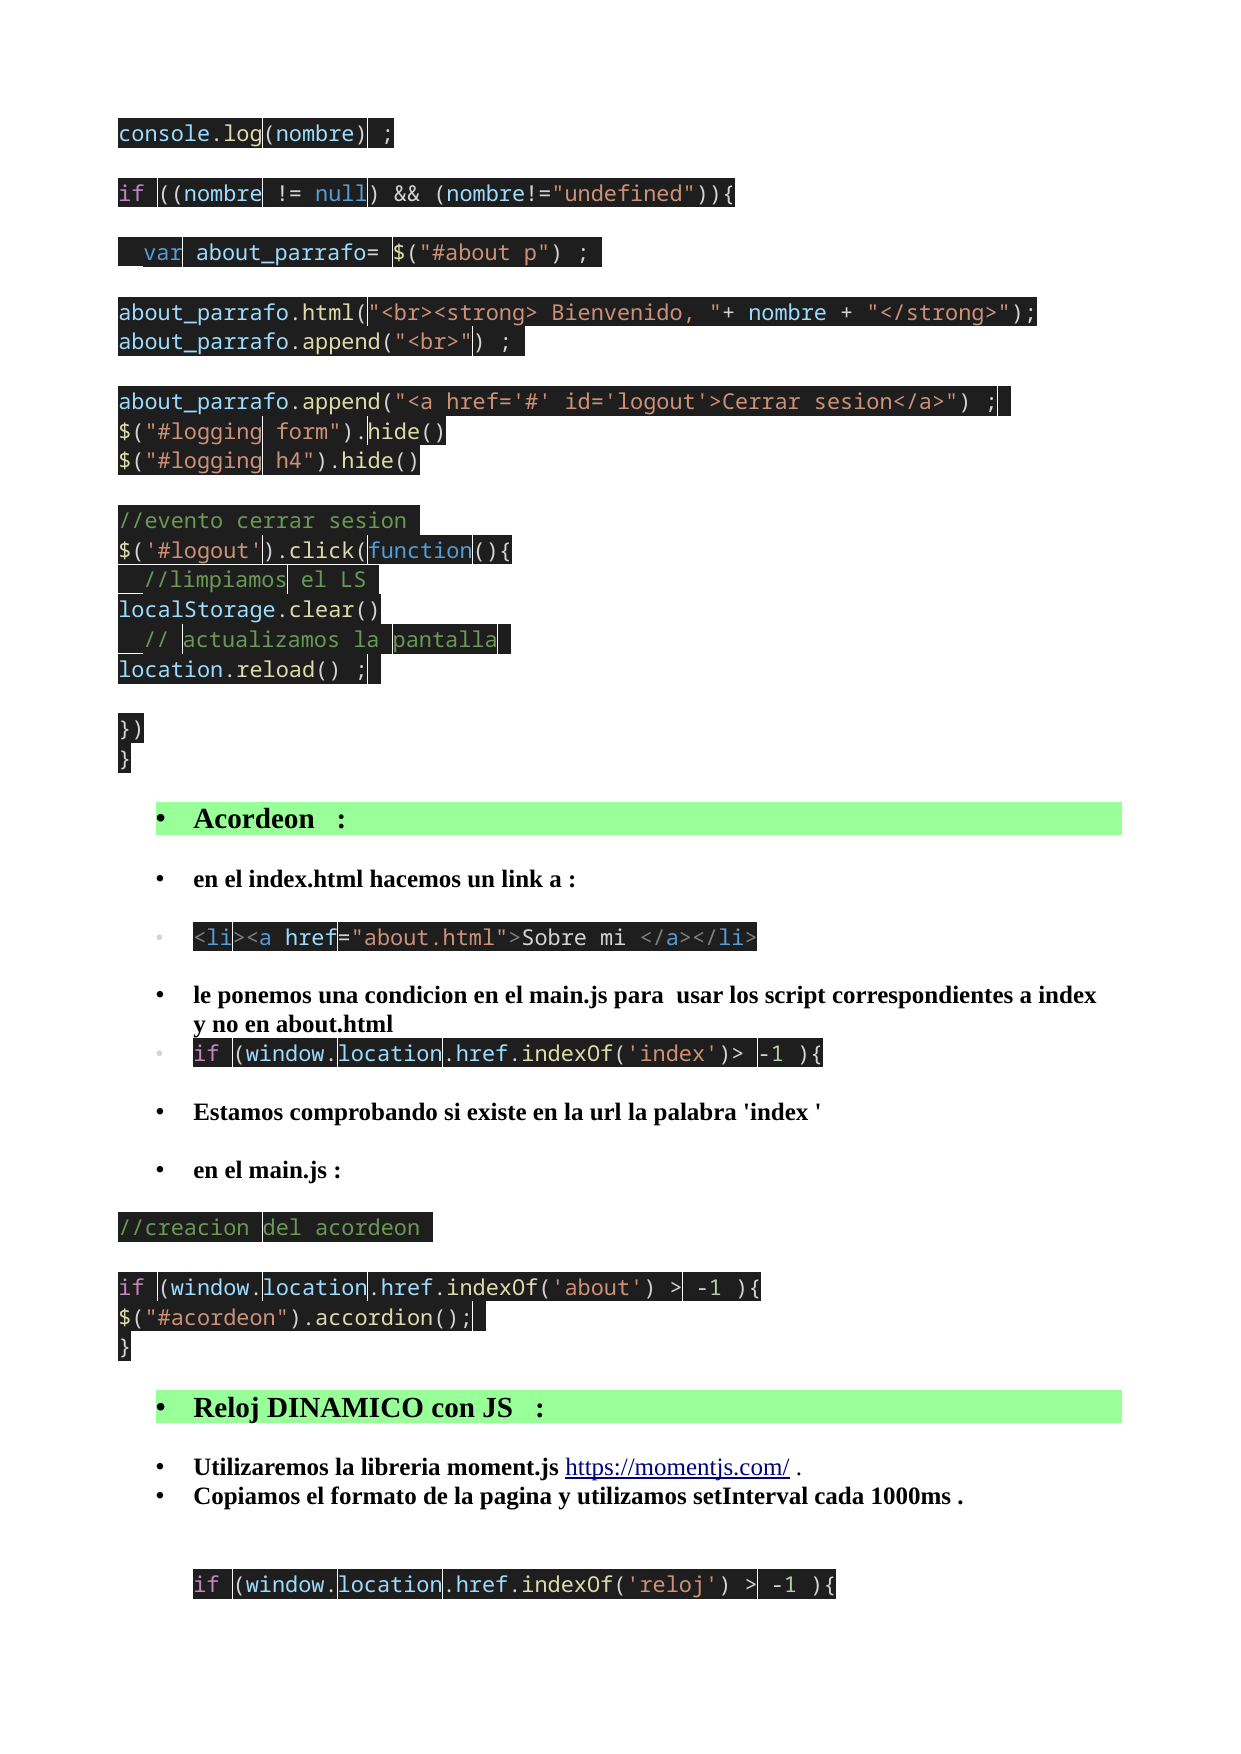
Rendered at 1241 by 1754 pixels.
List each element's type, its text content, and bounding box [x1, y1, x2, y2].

list <li><a href="about.html">Sobre mi </a></li> [156, 922, 1122, 951]
text }) [118, 713, 1122, 743]
text about_parrafo.append("<a href='#' id='logout'>Cerrar sesion</a>") ; [118, 386, 1122, 416]
list Utilizaremos la libreria moment.js https://momentjs.com/ . [156, 1452, 1122, 1481]
text localStorage.clear() [118, 594, 1122, 624]
list Estamos comprobando si existe en la url la palabra 'index ' [156, 1097, 1122, 1126]
list le ponemos una condicion en el main.js para usar los script correspondientes a index y no en about.html [156, 980, 1122, 1038]
text $('#logout').click(function(){ [118, 535, 1122, 564]
list Copiamos el formato de la pagina y utilizamos setInterval cada 1000ms . [156, 1481, 1122, 1510]
text location.reload() ; [118, 654, 1122, 684]
list Reloj DINAMICO con JS : [156, 1390, 1122, 1423]
text $("#acordeon").accordion(); [118, 1301, 1122, 1331]
list if (window.location.href.indexOf('index')> -1 ){ [156, 1038, 1122, 1067]
text } [118, 1331, 1122, 1361]
list en el main.js : [156, 1155, 1122, 1183]
text $("#logging h4").hide() [118, 445, 1122, 475]
text console.log(nombre) ; [118, 118, 1122, 148]
text if (window.location.href.indexOf('about') > -1 ){ [118, 1272, 1122, 1301]
text about_parrafo.html("<br><strong> Bienvenido, "+ nombre + "</strong>"); [118, 297, 1122, 326]
text $("#logging form").hide() [118, 416, 1122, 445]
list Acordeon : [156, 802, 1122, 835]
text about_parrafo.append("<br>") ; [118, 326, 1122, 356]
text } [118, 743, 1122, 773]
text //evento cerrar sesion [118, 505, 1122, 535]
text if ((nombre != null) && (nombre!="undefined")){ [118, 178, 1122, 207]
text //limpiamos el LS [118, 564, 1122, 594]
text //creacion del acordeon [118, 1212, 1122, 1242]
text // actualizamos la pantalla [118, 624, 1122, 654]
text var about_parrafo= $("#about p") ; [118, 237, 1122, 267]
list if (window.location.href.indexOf('reloj') > -1 ){ [156, 1569, 1122, 1599]
list en el index.html hacemos un link a : [156, 864, 1122, 893]
